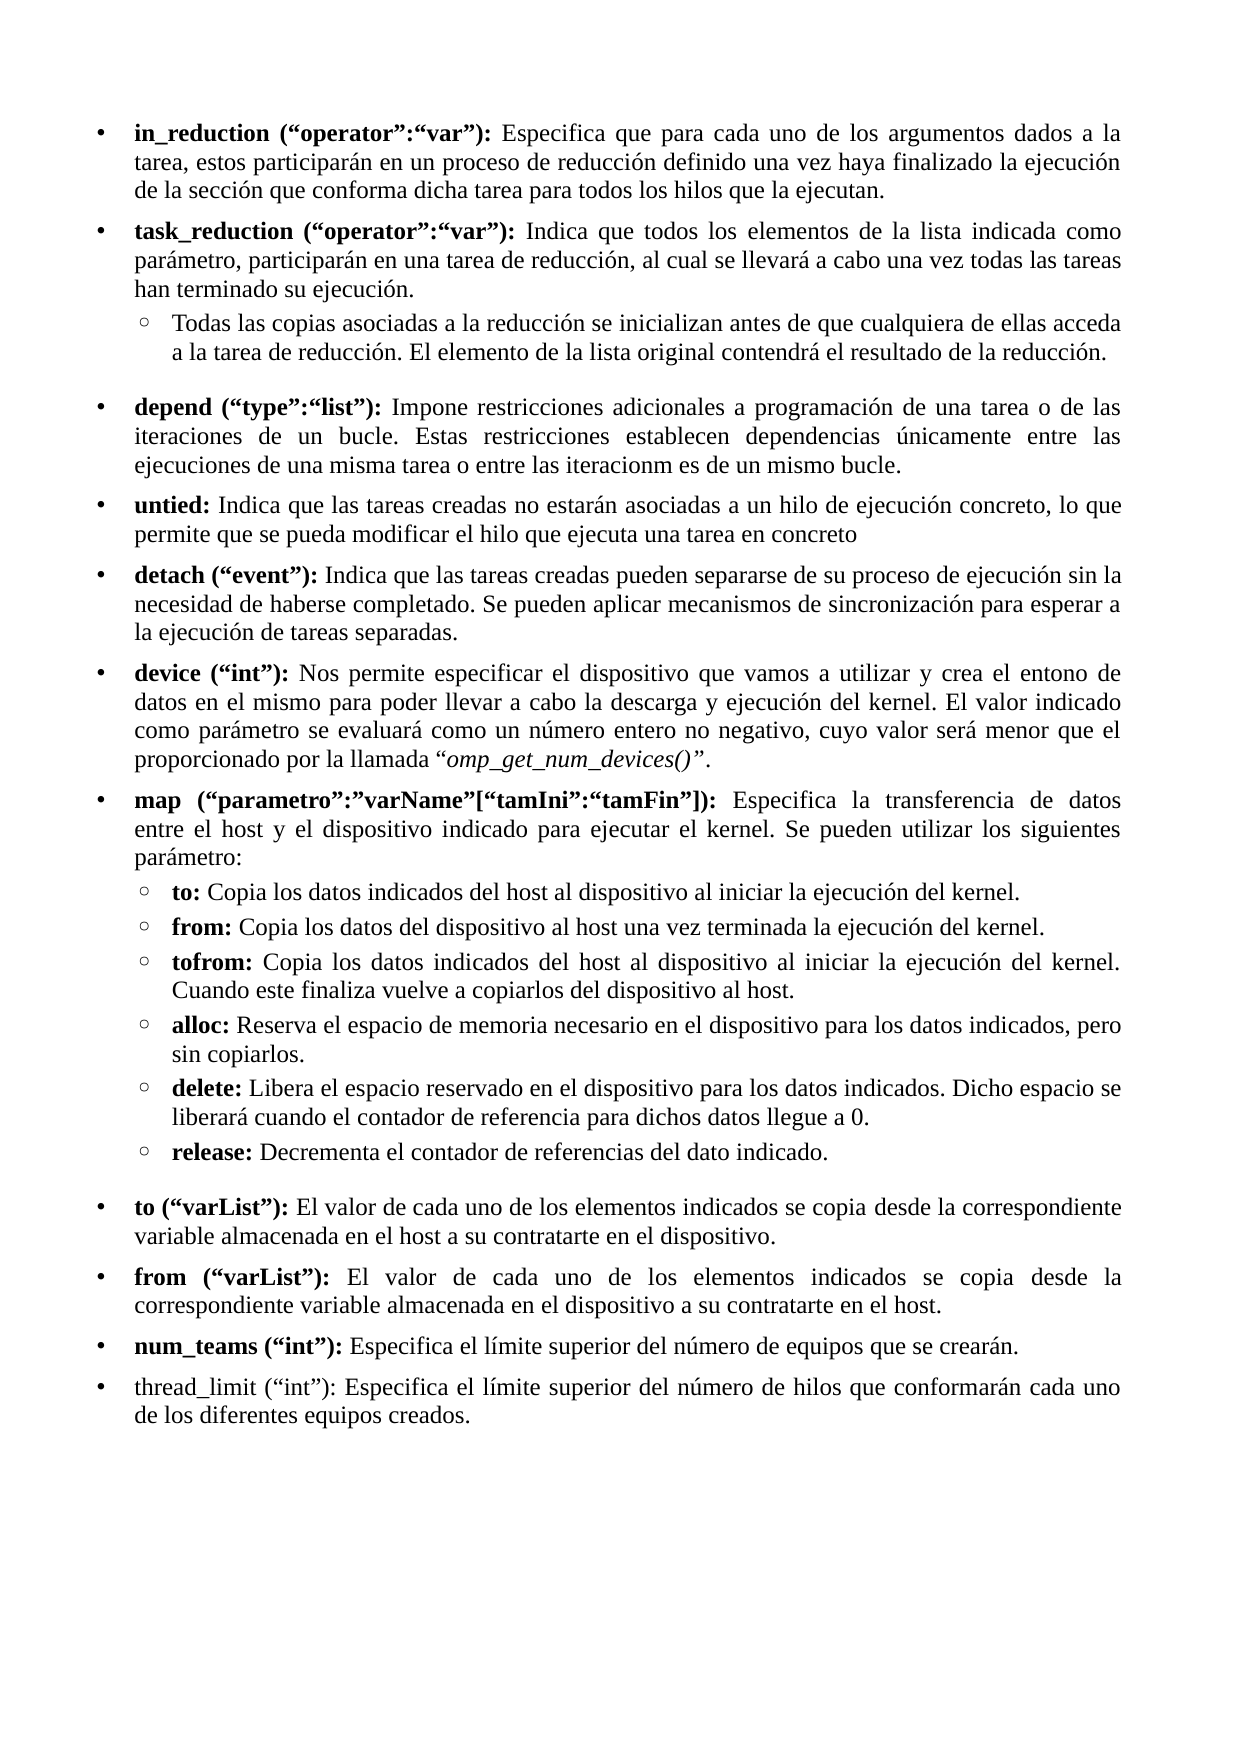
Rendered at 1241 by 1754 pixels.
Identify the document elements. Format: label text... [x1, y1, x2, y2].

list delete: Libera el espacio reservado en el dispositivo para los datos indicados. Dicho espacio se liberará cuando el contador de referencia para dichos datos llegue a 0. [134, 1073, 1122, 1131]
list in_reduction (“operator”:“var”): Especifica que para cada uno de los argumentos dados a la tarea, estos participarán en un proceso de reducción definido una vez haya finalizado la ejecución de la sección que conforma dicha tarea para todos los hilos que la ejecutan. [97, 118, 1122, 204]
list to (“varList”): El valor de cada uno de los elementos indicados se copia desde la correspondiente variable almacenada en el host a su contratarte en el dispositivo. [97, 1192, 1122, 1250]
list from: Copia los datos del dispositivo al host una vez terminada la ejecución del kernel. [134, 912, 1122, 941]
list release: Decrementa el contador de referencias del dato indicado. [134, 1137, 1122, 1166]
list tofrom: Copia los datos indicados del host al dispositivo al iniciar la ejecución del kernel. Cuando este finaliza vuelve a copiarlos del dispositivo al host. [134, 947, 1122, 1004]
list untied: Indica que las tareas creadas no estarán asociadas a un hilo de ejecución concreto, lo que permite que se pueda modificar el hilo que ejecuta una tarea en concreto [97, 491, 1122, 548]
list detach (“event”): Indica que las tareas creadas pueden separarse de su proceso de ejecución sin la necesidad de haberse completado. Se pueden aplicar mecanismos de sincronización para esperar a la ejecución de tareas separadas. [97, 560, 1122, 646]
list depend (“type”:“list”): Impone restricciones adicionales a programación de una tarea o de las iteraciones de un bucle. Estas restricciones establecen dependencias únicamente entre las ejecuciones de una misma tarea o entre las iteracionm es de un mismo bucle. [97, 392, 1122, 479]
list map (“parametro”:”varName”[“tamIni”:“tamFin”]): Especifica la transferencia de datos entre el host y el dispositivo indicado para ejecutar el kernel. Se pueden utilizar los siguientes parámetro: [97, 785, 1122, 871]
list num_teams (“int”): Especifica el límite superior del número de equipos que se crearán. [97, 1331, 1122, 1360]
list to: Copia los datos indicados del host al dispositivo al iniciar la ejecución del kernel. [134, 877, 1122, 906]
list thread_limit (“int”): Especifica el límite superior del número de hilos que conformarán cada uno de los diferentes equipos creados. [97, 1372, 1122, 1429]
list device (“int”): Nos permite especificar el dispositivo que vamos a utilizar y crea el entono de datos en el mismo para poder llevar a cabo la descarga y ejecución del kernel. El valor indicado como parámetro se evaluará como un número entero no negativo, cuyo valor será menor que el proporcionado por la llamada “omp_get_num_devices()”. [97, 658, 1122, 773]
list task_reduction (“operator”:“var”): Indica que todos los elementos de la lista indicada como parámetro, participarán en una tarea de reducción, al cual se llevará a cabo una vez todas las tareas han terminado su ejecución. [97, 216, 1122, 302]
list alloc: Reserva el espacio de memoria necesario en el dispositivo para los datos indicados, pero sin copiarlos. [134, 1010, 1122, 1067]
list from (“varList”): El valor de cada uno de los elementos indicados se copia desde la correspondiente variable almacenada en el dispositivo a su contratarte en el host. [97, 1262, 1122, 1319]
list Todas las copias asociadas a la reducción se inicializan antes de que cualquiera de ellas acceda a la tarea de reducción. El elemento de la lista original contendrá el resultado de la reducción. [134, 308, 1122, 366]
